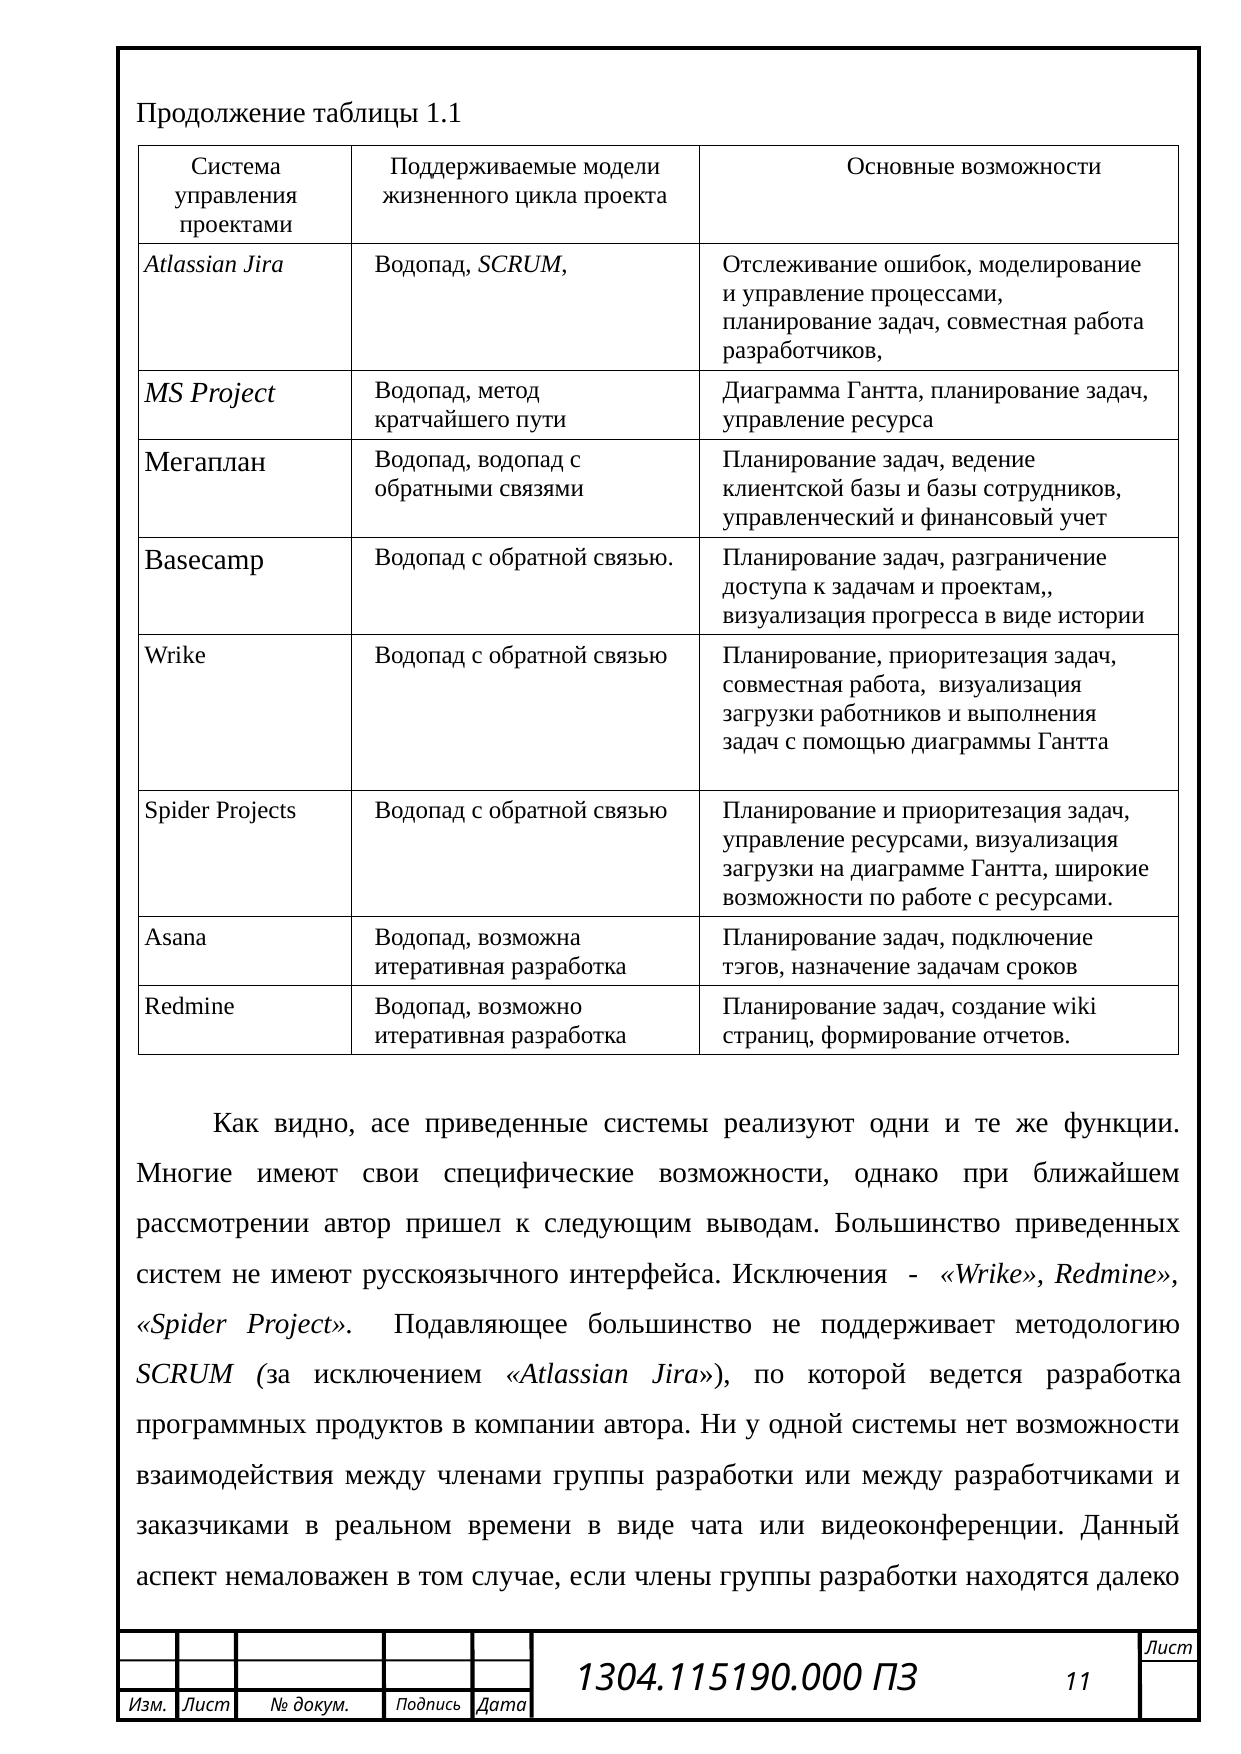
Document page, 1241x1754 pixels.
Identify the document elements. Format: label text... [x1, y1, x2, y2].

text Как видно, асе приведенные системы реализуют одни и те же функции. Многие имеют свои специфические возможности, однако при ближайшем рассмотрении автор пришел к следующим выводам. Большинство приведенных систем не имеют русскоязычного интерфейса. Исключения - «Wrike», Redmine», «Spider Project». Подавляющее большинство не поддерживает методологию SCRUM (за исключением «Atlassian Jira»), по которой ведется разработка программных продуктов в компании автора. Ни у одной системы нет возможности взаимодействия между членами группы разработки или между разработчиками и заказчиками в реальном времени в виде чата или видеоконференции. Данный аспект немаловажен в том случае, если члены группы разработки находятся далеко [136, 1105, 1181, 1591]
table_cell MS Project [139, 371, 351, 439]
table_cell Планирование, приоритезация задач, совместная работа, визуализация загрузки работников и выполнения задач с помощью диаграммы Гантта [700, 635, 1178, 790]
table_header Система управления проектами [139, 146, 351, 243]
table_cell Планирование задач, разграничение доступа к задачам и проектам,, визуализация прогресса в виде истории [700, 538, 1178, 634]
table_cell Wrike [139, 635, 351, 790]
table_cell Планирование задач, ведение клиентской базы и базы сотрудников, управленческий и финансовый учет [700, 440, 1178, 537]
table_cell Водопад, SCRUM, [352, 244, 699, 370]
table_cell Диаграмма Гантта, планирование задач, управление ресурса [700, 371, 1178, 439]
table_cell Планирование задач, подключение тэгов, назначение задачам сроков [700, 917, 1178, 985]
table_cell Мегаплан [139, 440, 351, 537]
table_cell Atlassian Jira [139, 244, 351, 370]
table_cell Водопад с обратной связью [352, 635, 699, 790]
text Продолжение таблицы 1.1 [136, 95, 1197, 128]
table_cell Водопад, возможно итеративная разработка [352, 986, 699, 1054]
table_cell Водопад, водопад с обратными связями [352, 440, 699, 537]
table_cell Водопад с обратной связью. [352, 538, 699, 634]
table_header Основные возможности [700, 146, 1178, 243]
table_cell Планирование задач, создание wiki страниц, формирование отчетов. [700, 986, 1178, 1054]
table_header Поддерживаемые модели жизненного цикла проекта [352, 146, 699, 243]
table_cell Basecamp [139, 538, 351, 634]
table_cell Spider Projects [139, 791, 351, 916]
table_cell Asana [139, 917, 351, 985]
table_cell Redmine [139, 986, 351, 1054]
table_cell Планирование и приоритезация задач, управление ресурсами, визуализация загрузки на диаграмме Гантта, широкие возможности по работе с ресурсами. [700, 791, 1178, 916]
table_cell Водопад с обратной связью [352, 791, 699, 916]
table_cell Водопад, метод кратчайшего пути [352, 371, 699, 439]
table_cell Отслеживание ошибок, моделирование и управление процессами, планирование задач, совместная работа разработчиков, [700, 244, 1178, 370]
table_cell Водопад, возможна итеративная разработка [352, 917, 699, 985]
